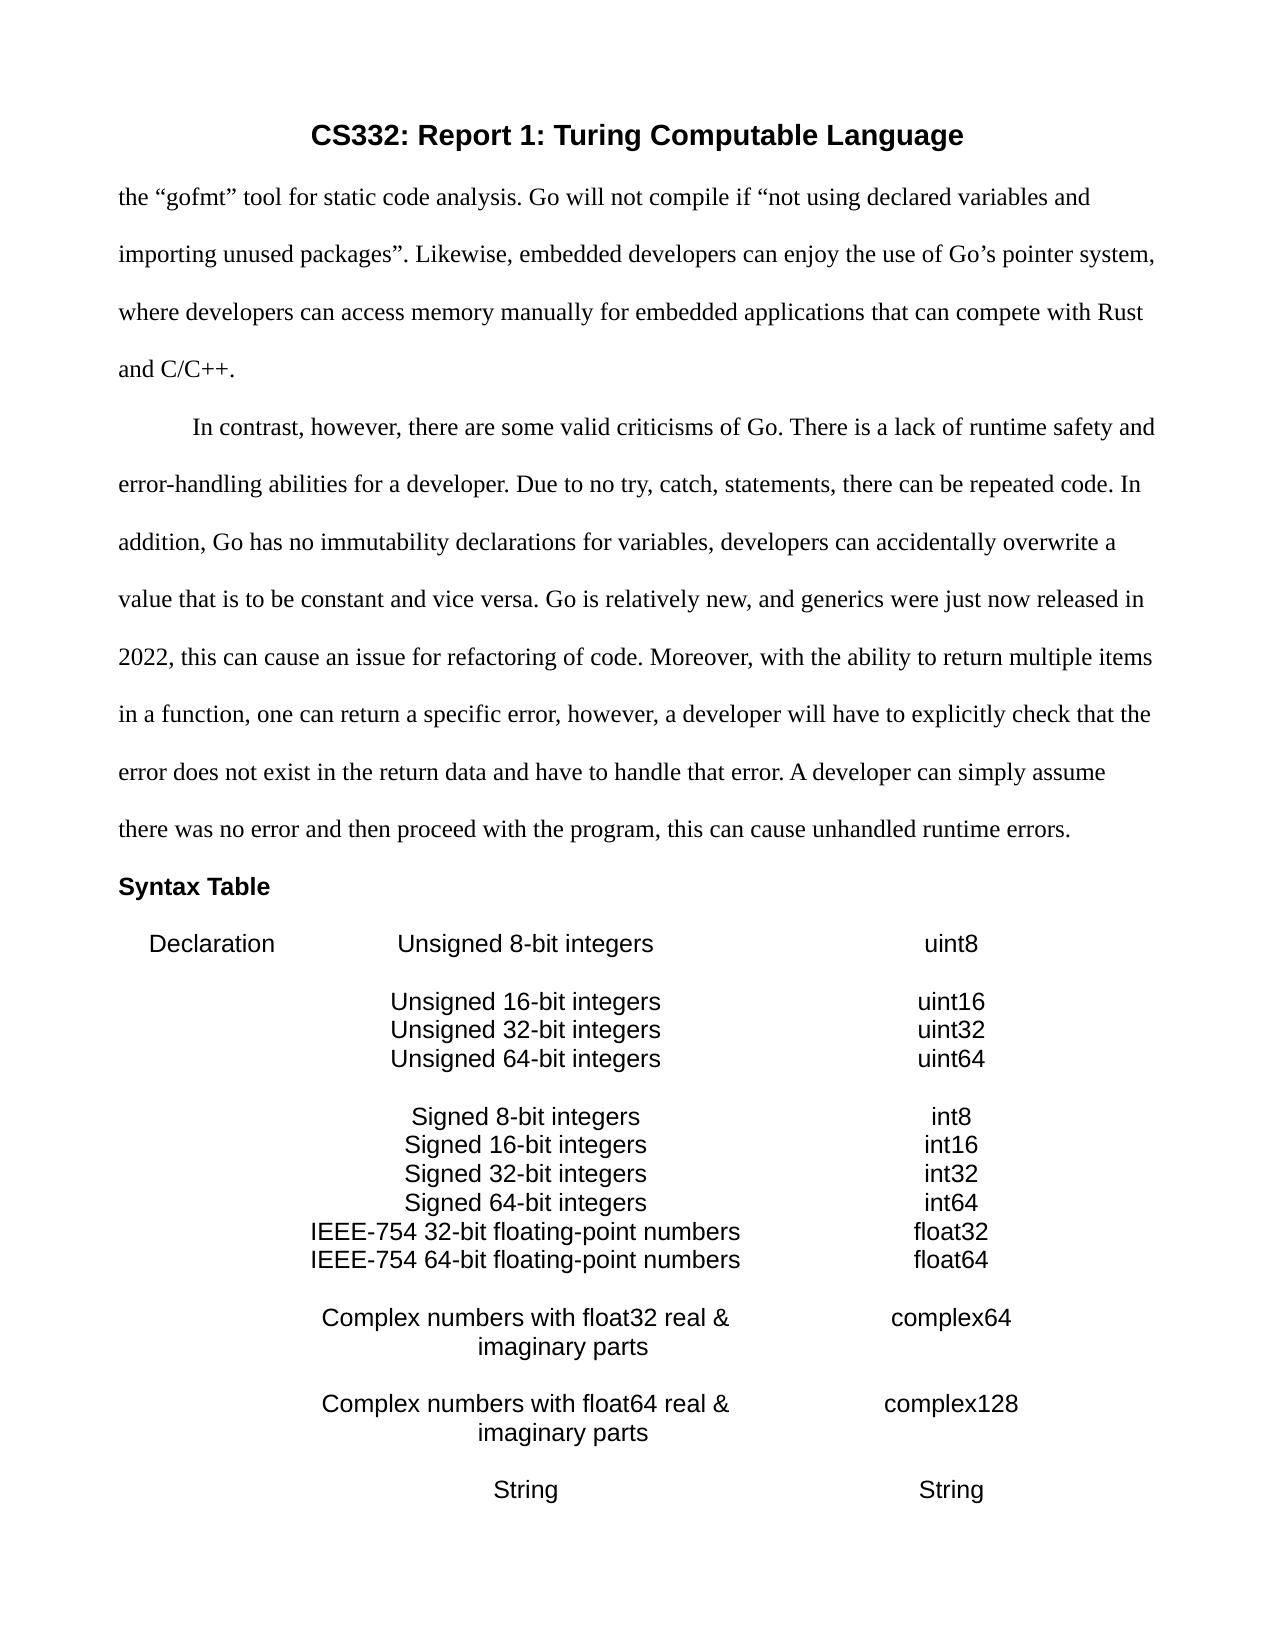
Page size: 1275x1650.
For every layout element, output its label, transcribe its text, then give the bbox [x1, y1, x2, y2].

table_cell [118, 1217, 306, 1245]
table_cell [118, 1389, 306, 1475]
table_cell uint32 [746, 1015, 1157, 1044]
table_cell Signed 64-bit integers [306, 1188, 746, 1217]
table_header uint8 [746, 929, 1157, 987]
table_cell int16 [746, 1130, 1157, 1159]
text the “gofmt” tool for static code analysis. Go will not compile if “not using declared variables and importing unused packages”. Likewise, embedded developers can enjoy the use of Go’s pointer system, where developers can access memory manually for embedded applications that can compete with Rust and C/C++. [118, 182, 1157, 383]
table_cell String [306, 1475, 746, 1504]
table_cell IEEE-754 32-bit floating-point numbers [306, 1217, 746, 1245]
table_cell [118, 1102, 306, 1130]
table_cell Unsigned 32-bit integers [306, 1015, 746, 1044]
text Syntax Table [118, 872, 1157, 900]
table_cell int32 [746, 1159, 1157, 1188]
table_cell [118, 1015, 306, 1044]
table_cell [118, 1303, 306, 1389]
table_cell Signed 8-bit integers [306, 1102, 746, 1130]
table_cell [118, 1159, 306, 1188]
table_cell complex128 [746, 1389, 1157, 1475]
table_cell Complex numbers with float64 real & imaginary parts [306, 1389, 746, 1475]
table_cell [118, 1044, 306, 1102]
table_cell [118, 1475, 306, 1504]
table_cell float32 [746, 1217, 1157, 1245]
table_cell Signed 32-bit integers [306, 1159, 746, 1188]
table_cell [118, 1130, 306, 1159]
table_cell IEEE-754 64-bit floating-point numbers [306, 1245, 746, 1303]
table_header Declaration [118, 929, 306, 987]
table_header Unsigned 8-bit integers [306, 929, 746, 987]
table_cell uint64 [746, 1044, 1157, 1102]
table_cell Unsigned 16-bit integers [306, 987, 746, 1015]
table_cell int64 [746, 1188, 1157, 1217]
table_cell uint16 [746, 987, 1157, 1015]
table_cell [118, 1245, 306, 1303]
table_cell Complex numbers with float32 real & imaginary parts [306, 1303, 746, 1389]
table_cell [118, 1188, 306, 1217]
table_cell int8 [746, 1102, 1157, 1130]
table_cell complex64 [746, 1303, 1157, 1389]
table_cell Unsigned 64-bit integers [306, 1044, 746, 1102]
table_cell [118, 987, 306, 1015]
table_cell Signed 16-bit integers [306, 1130, 746, 1159]
table_cell String [746, 1475, 1157, 1504]
table_cell float64 [746, 1245, 1157, 1303]
text In contrast, however, there are some valid criticisms of Go. There is a lack of runtime safety and error-handling abilities for a developer. Due to no try, catch, statements, there can be repeated code. In addition, Go has no immutability declarations for variables, developers can accidentally overwrite a value that is to be constant and vice versa. Go is relatively new, and generics were just now released in 2022, this can cause an issue for refactoring of code. Moreover, with the ability to return multiple items in a function, one can return a specific error, however, a developer will have to explicitly check that the error does not exist in the return data and have to handle that error. A developer can simply assume there was no error and then proceed with the program, this can cause unhandled runtime errors. [118, 412, 1157, 843]
